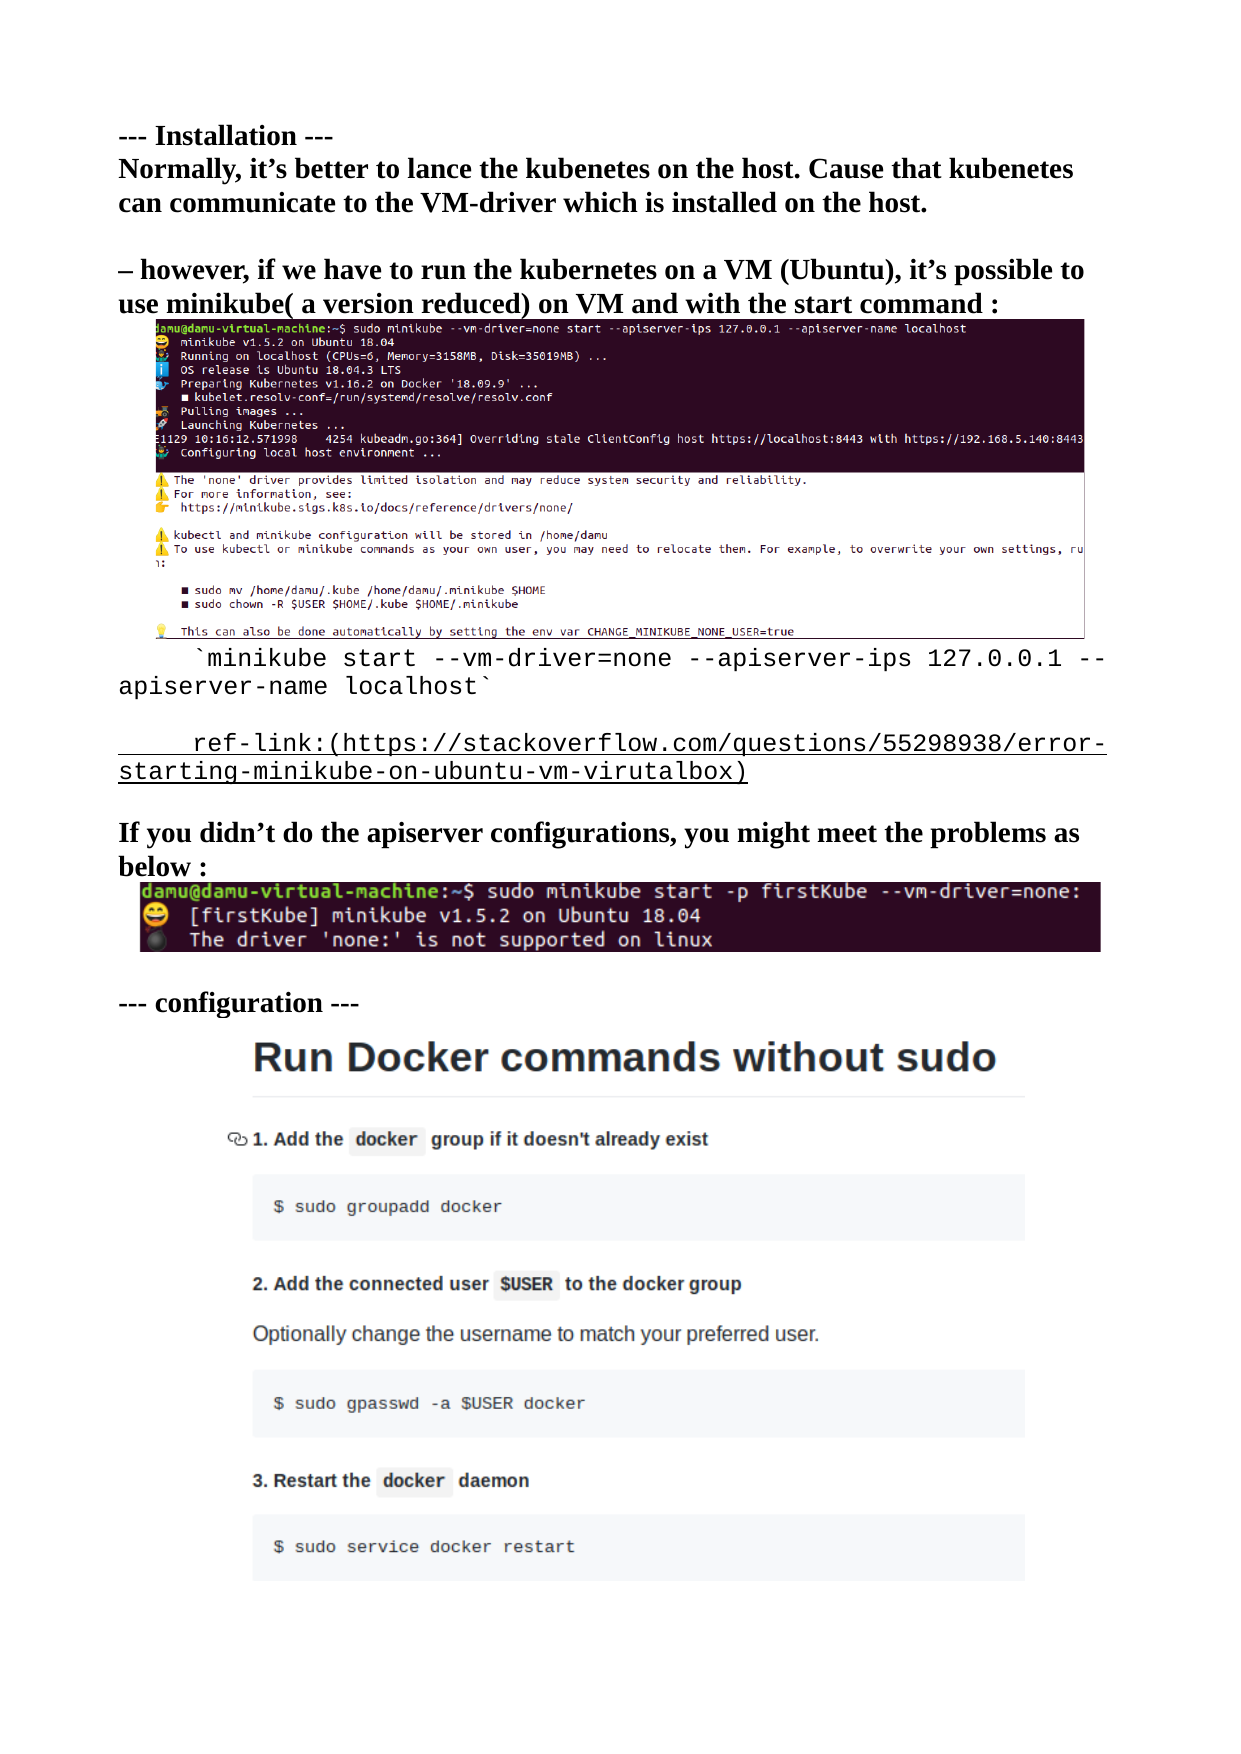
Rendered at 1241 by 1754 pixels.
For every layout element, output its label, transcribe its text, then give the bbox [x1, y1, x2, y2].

text If you didn’t do the apiserver configurations, you might meet the problems as below : [118, 816, 1122, 883]
picture [215, 1018, 1025, 1581]
text Normally, it’s better to lance the kubenetes on the host. Cause that kubenetes can communicate to the VM-driver which is installed on the host. [118, 152, 1122, 219]
text --- Installation --- [118, 118, 1122, 152]
text ref-link:(https://stackoverflow.com/questions/55298938/error-starting-minikube-on-ubuntu-vm-virutalbox) [118, 731, 1122, 787]
picture [139, 882, 1101, 952]
text – however, if we have to run the kubernetes on a VM (Ubuntu), it’s possible to use minikube( a version reduced) on VM and with the start command : [118, 252, 1122, 319]
picture [155, 319, 1085, 639]
text `minikube start --vm-driver=none --apiserver-ips 127.0.0.1 --apiserver-name localhost` [118, 319, 1122, 702]
text --- configuration --- [118, 985, 1122, 1018]
